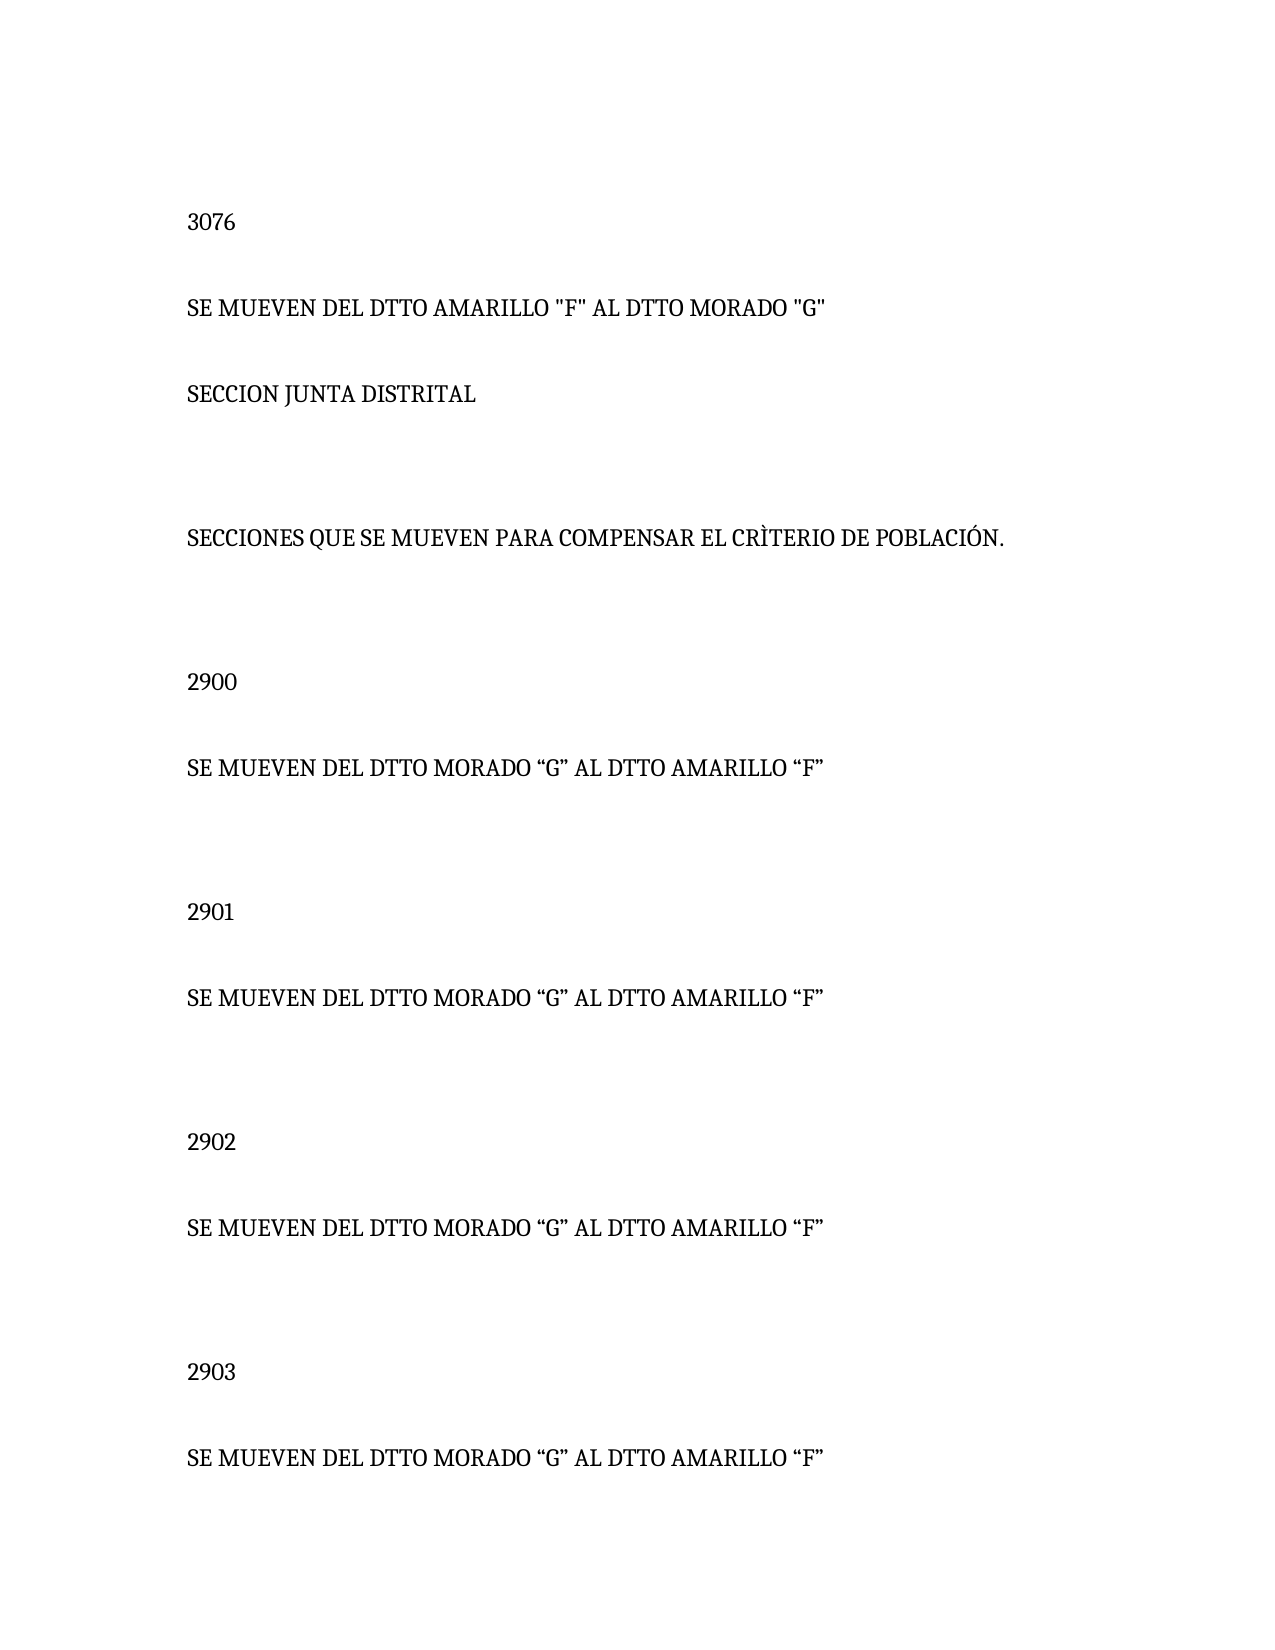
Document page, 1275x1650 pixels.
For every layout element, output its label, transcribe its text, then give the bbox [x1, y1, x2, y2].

text 2900 [187, 667, 1087, 696]
text 2902 [187, 1127, 1087, 1156]
text SE MUEVEN DEL DTTO MORADO “G” AL DTTO AMARILLO “F” [187, 1444, 1087, 1472]
text 2901 [187, 897, 1087, 926]
text SE MUEVEN DEL DTTO AMARILLO "F" AL DTTO MORADO "G" [187, 294, 1087, 322]
text SE MUEVEN DEL DTTO MORADO “G” AL DTTO AMARILLO “F” [187, 1214, 1087, 1242]
text SE MUEVEN DEL DTTO MORADO “G” AL DTTO AMARILLO “F” [187, 754, 1087, 782]
text 2903 [187, 1357, 1087, 1386]
text SECCIONES QUE SE MUEVEN PARA COMPENSAR EL CRÌTERIO DE POBLACIÓN. [187, 524, 1087, 552]
text 3076 [187, 207, 1087, 236]
text SECCION JUNTA DISTRITAL [187, 380, 1087, 409]
text SE MUEVEN DEL DTTO MORADO “G” AL DTTO AMARILLO “F” [187, 984, 1087, 1012]
